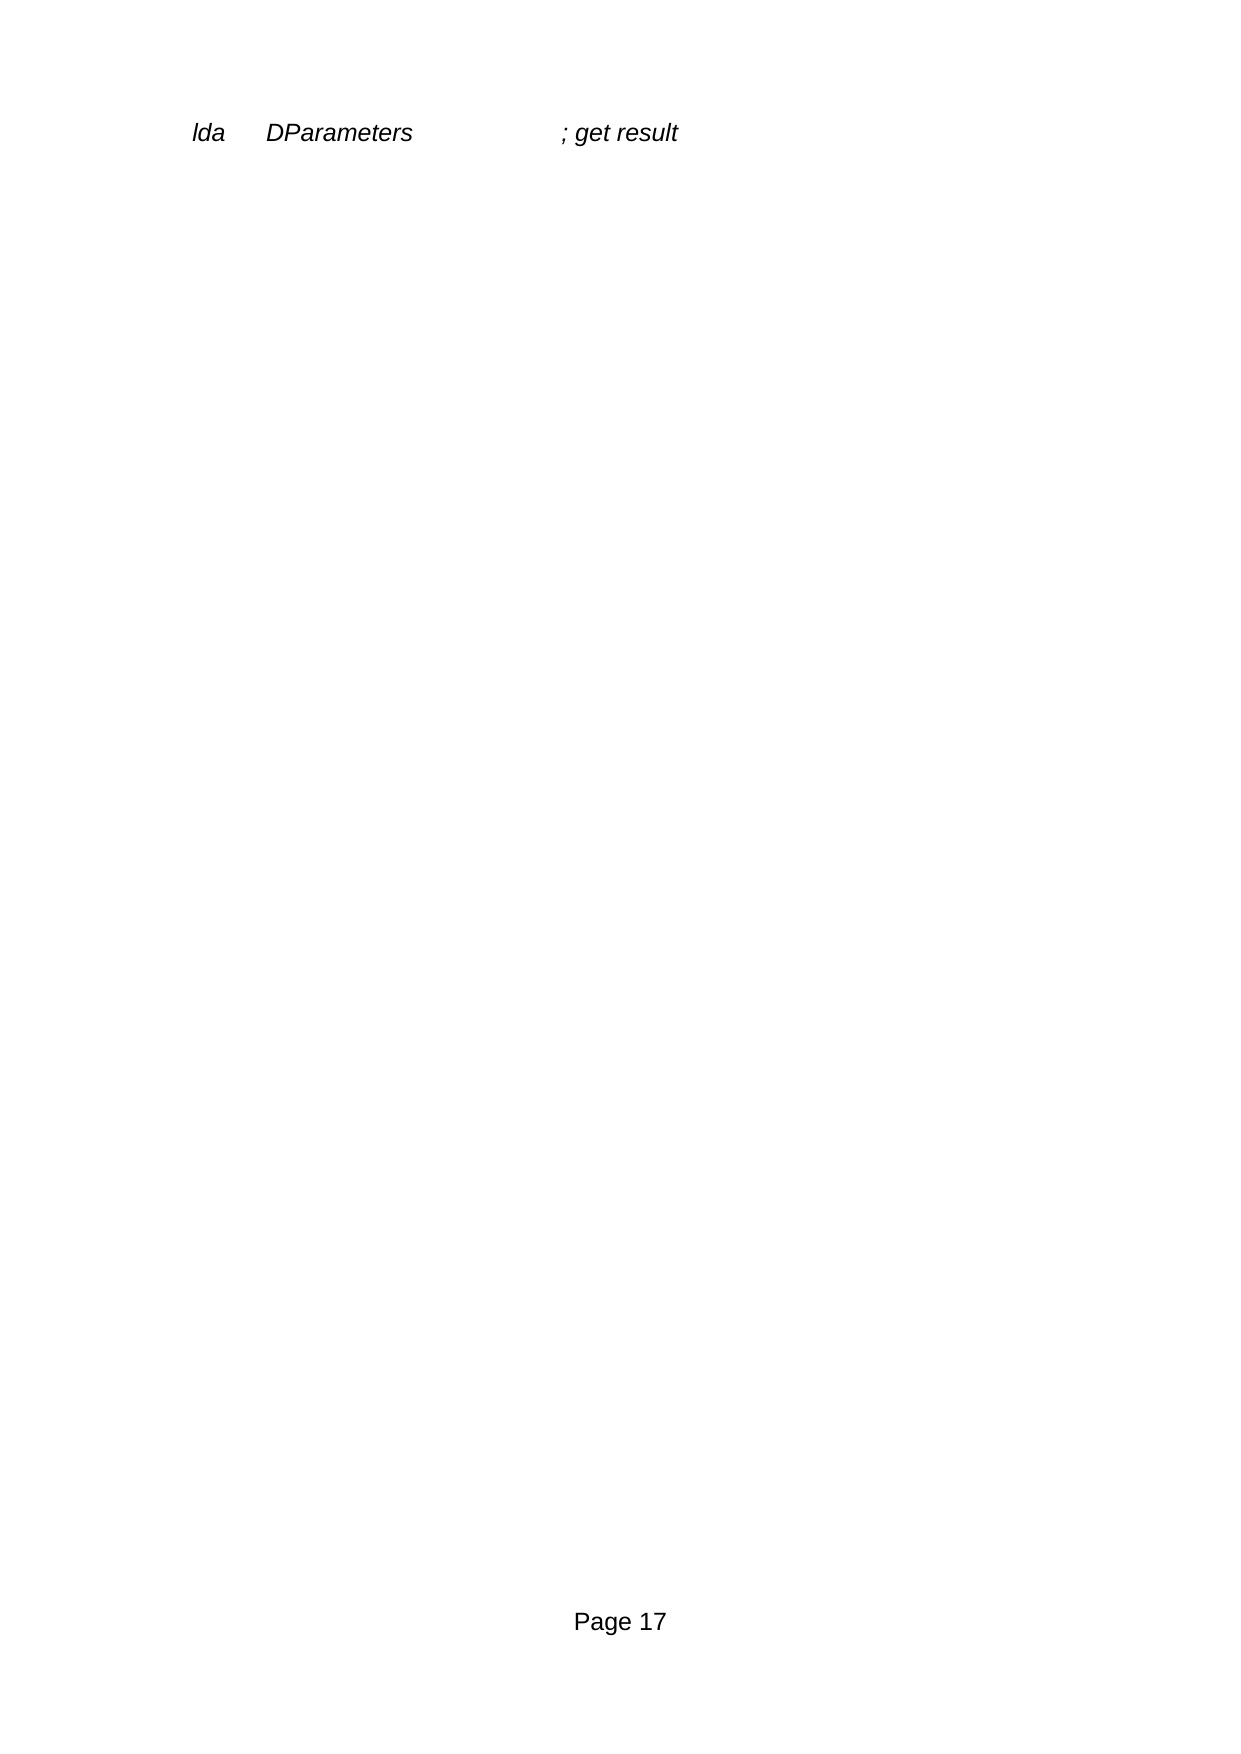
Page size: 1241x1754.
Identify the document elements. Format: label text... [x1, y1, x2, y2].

text lda DParameters ; get result [118, 118, 1122, 147]
